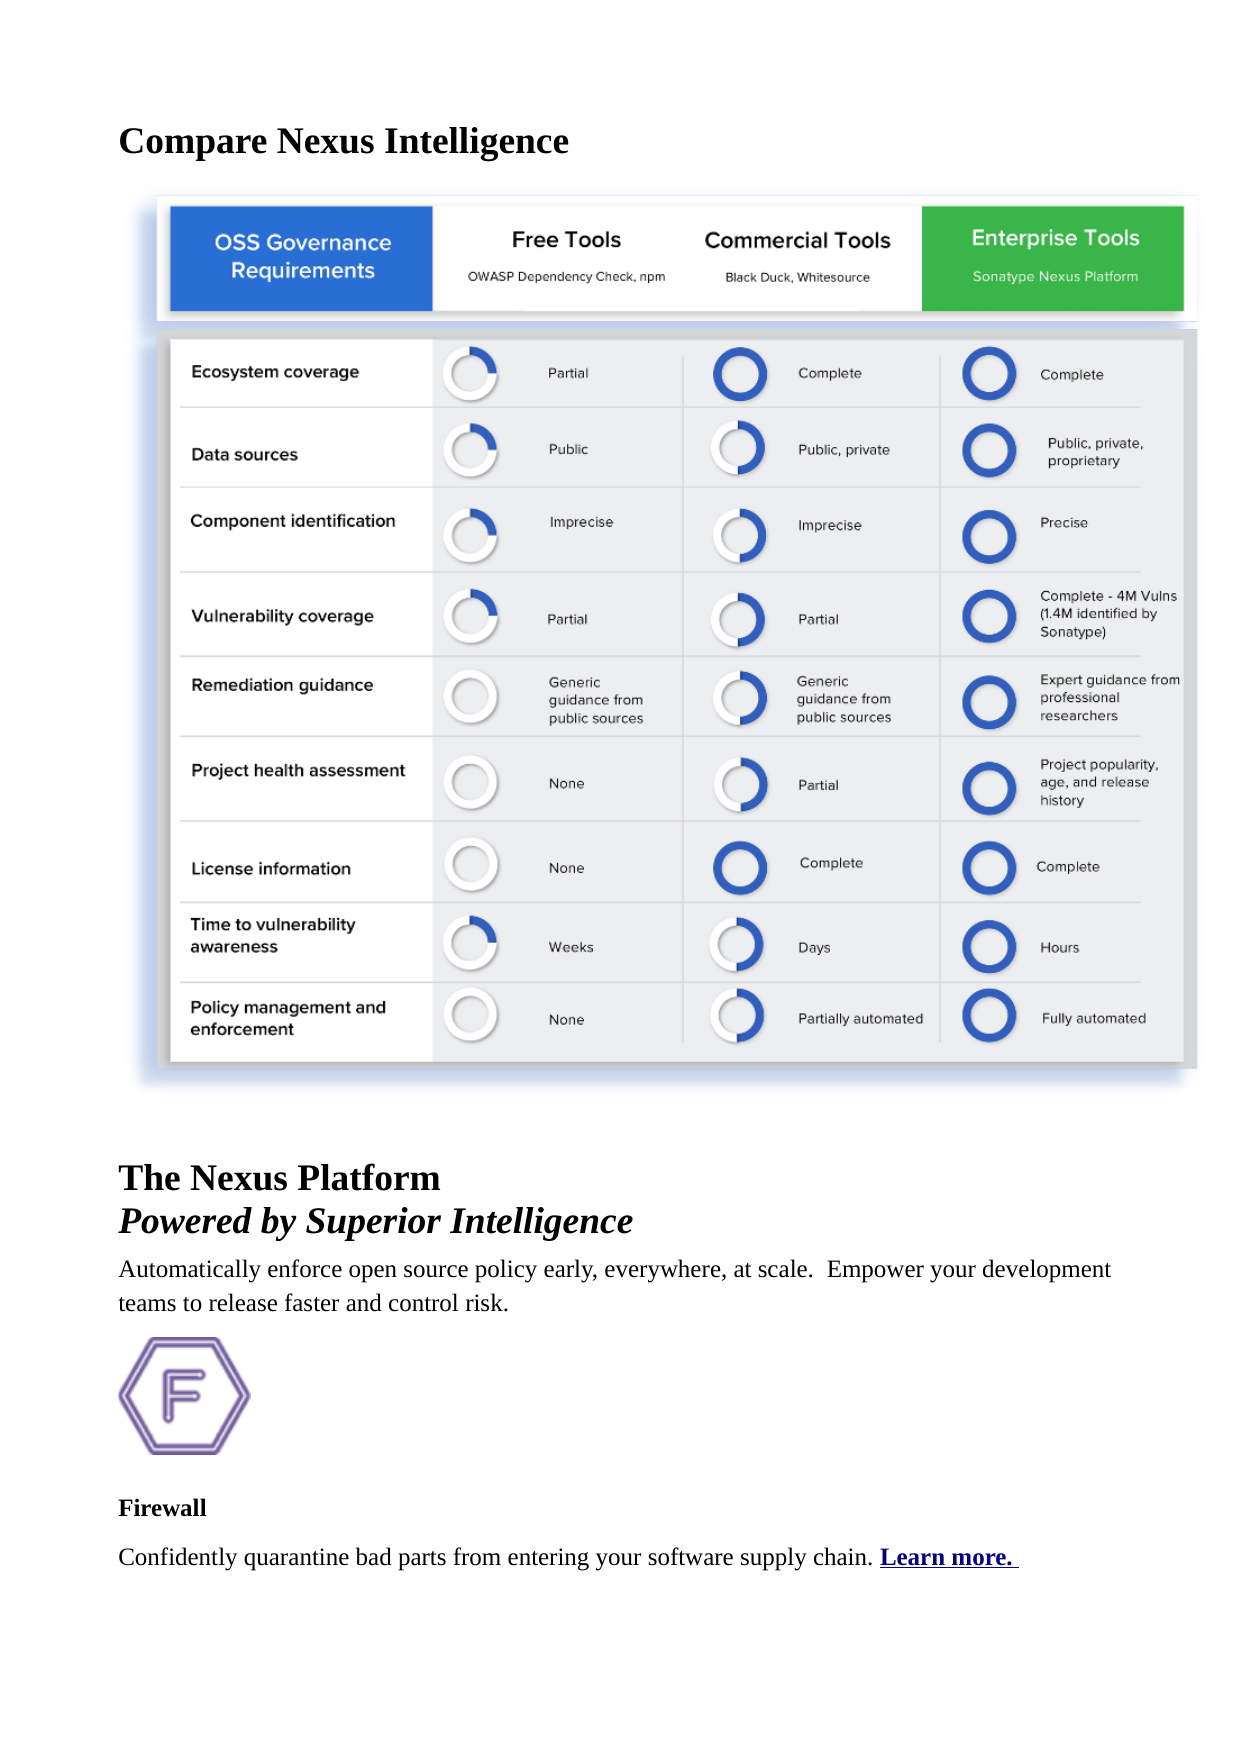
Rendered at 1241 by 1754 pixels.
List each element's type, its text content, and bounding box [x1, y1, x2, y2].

picture [118, 1337, 251, 1455]
text Automatically enforce open source policy early, everywhere, at scale. Empower your development teams to release faster and control risk. [118, 1254, 1122, 1317]
picture [118, 173, 1241, 1109]
text Confidently quarantine bad parts from entering your software supply chain. Learn more. [118, 1542, 1122, 1571]
subtitle Compare Nexus Intelligence [118, 118, 1122, 161]
subtitle Firewall [118, 1493, 1122, 1521]
subtitle The Nexus Platform Powered by Superior Intelligence [118, 1155, 1122, 1241]
